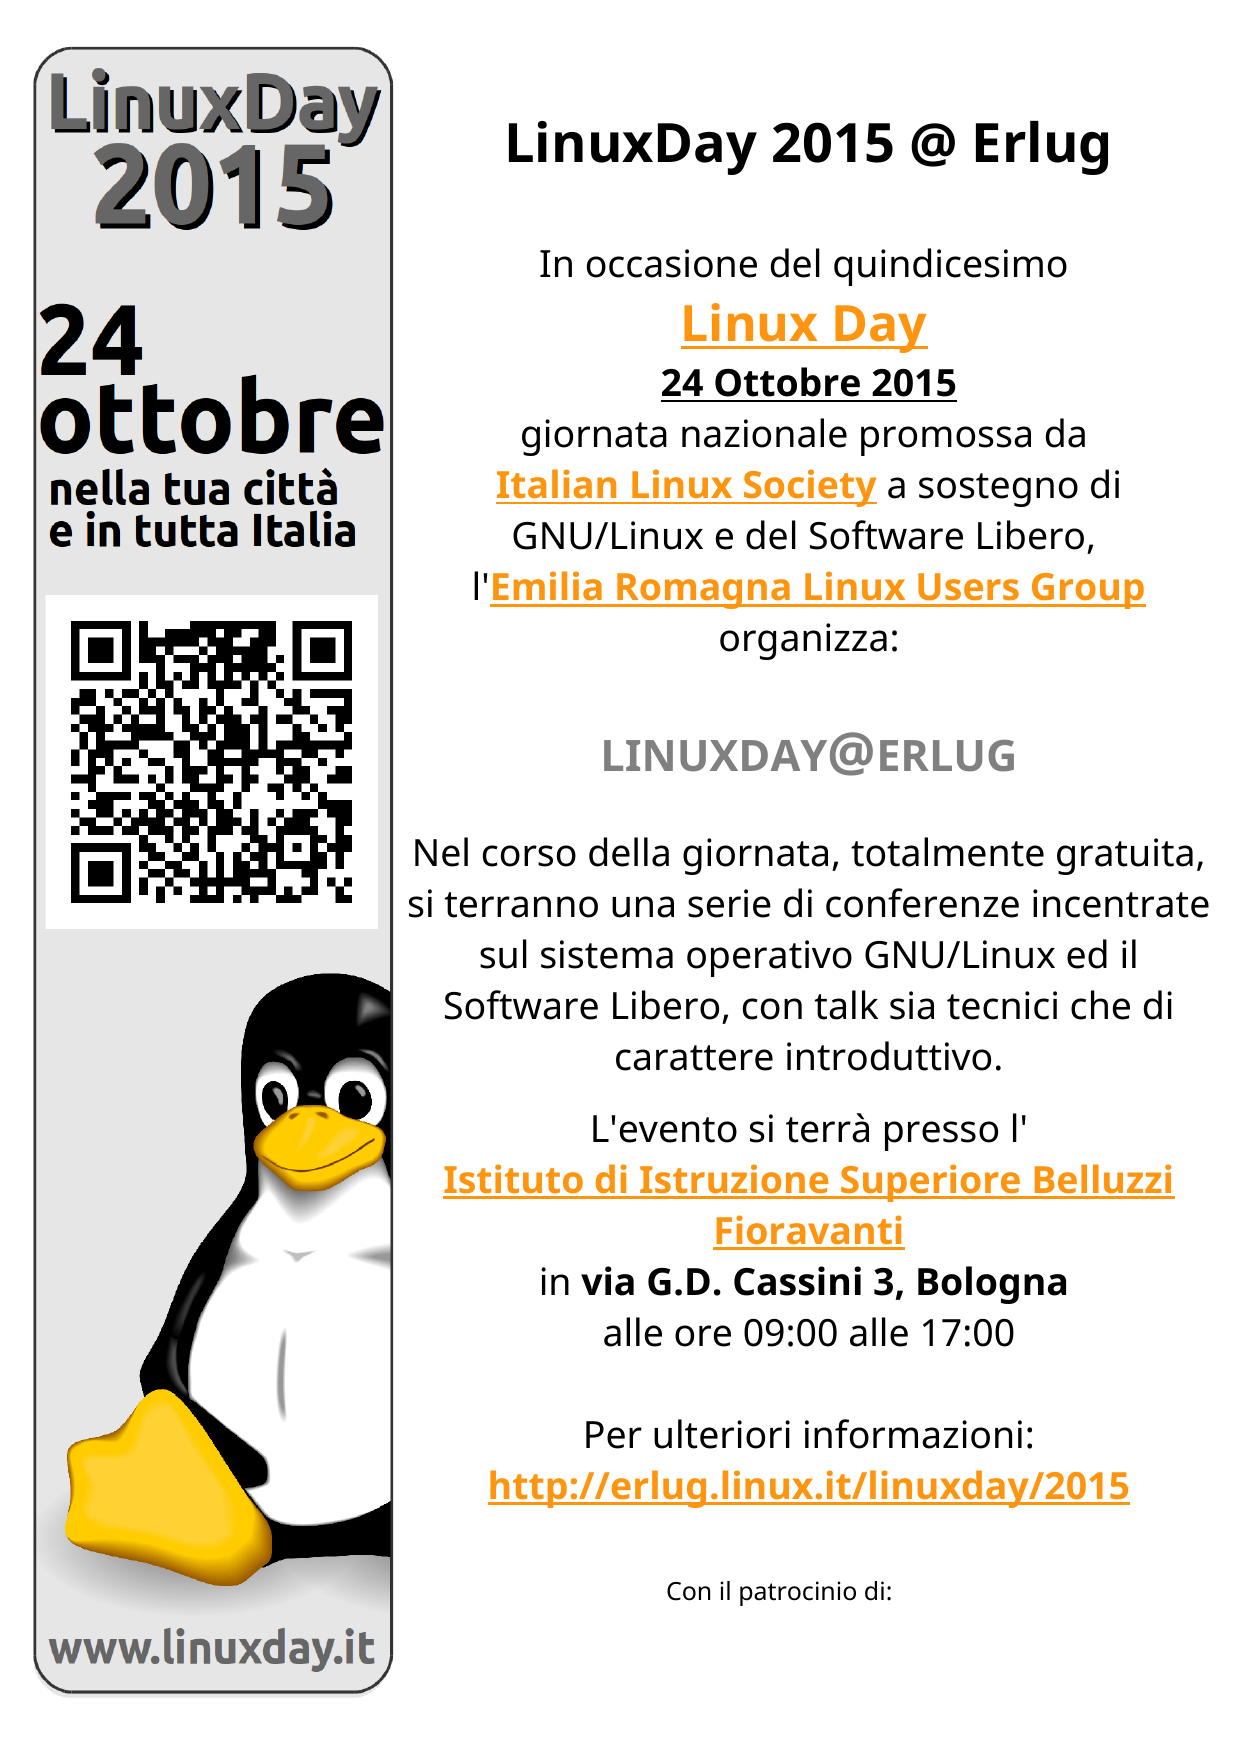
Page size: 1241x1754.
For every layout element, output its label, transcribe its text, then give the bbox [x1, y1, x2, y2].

text Con il patrocinio di: [400, 1574, 1158, 1608]
subtitle LinuxDay 2015 @ Erlug [400, 104, 1218, 178]
text In occasione del quindicesimo Linux Day 24 Ottobre 2015 giornata nazionale promossa da Italian Linux Society a sostegno di GNU/Linux e del Software Libero, l'Emilia Romagna Linux Users Group organizza: linuxday@erlug Nel corso della giornata, totalmente gratuita, si terranno una serie di conferenze incentrate sul sistema operativo GNU/Linux ed il Software Libero, con talk sia tecnici che di carattere introduttivo. [400, 199, 1218, 1081]
picture [29, 43, 400, 1700]
text L'evento si terrà presso l' Istituto di Istruzione Superiore Belluzzi Fioravanti in via G.D. Cassini 3, Bologna alle ore 09:00 alle 17:00 Per ulteriori informazioni: http://erlug.linux.it/linuxday/2015 [400, 1102, 1218, 1510]
